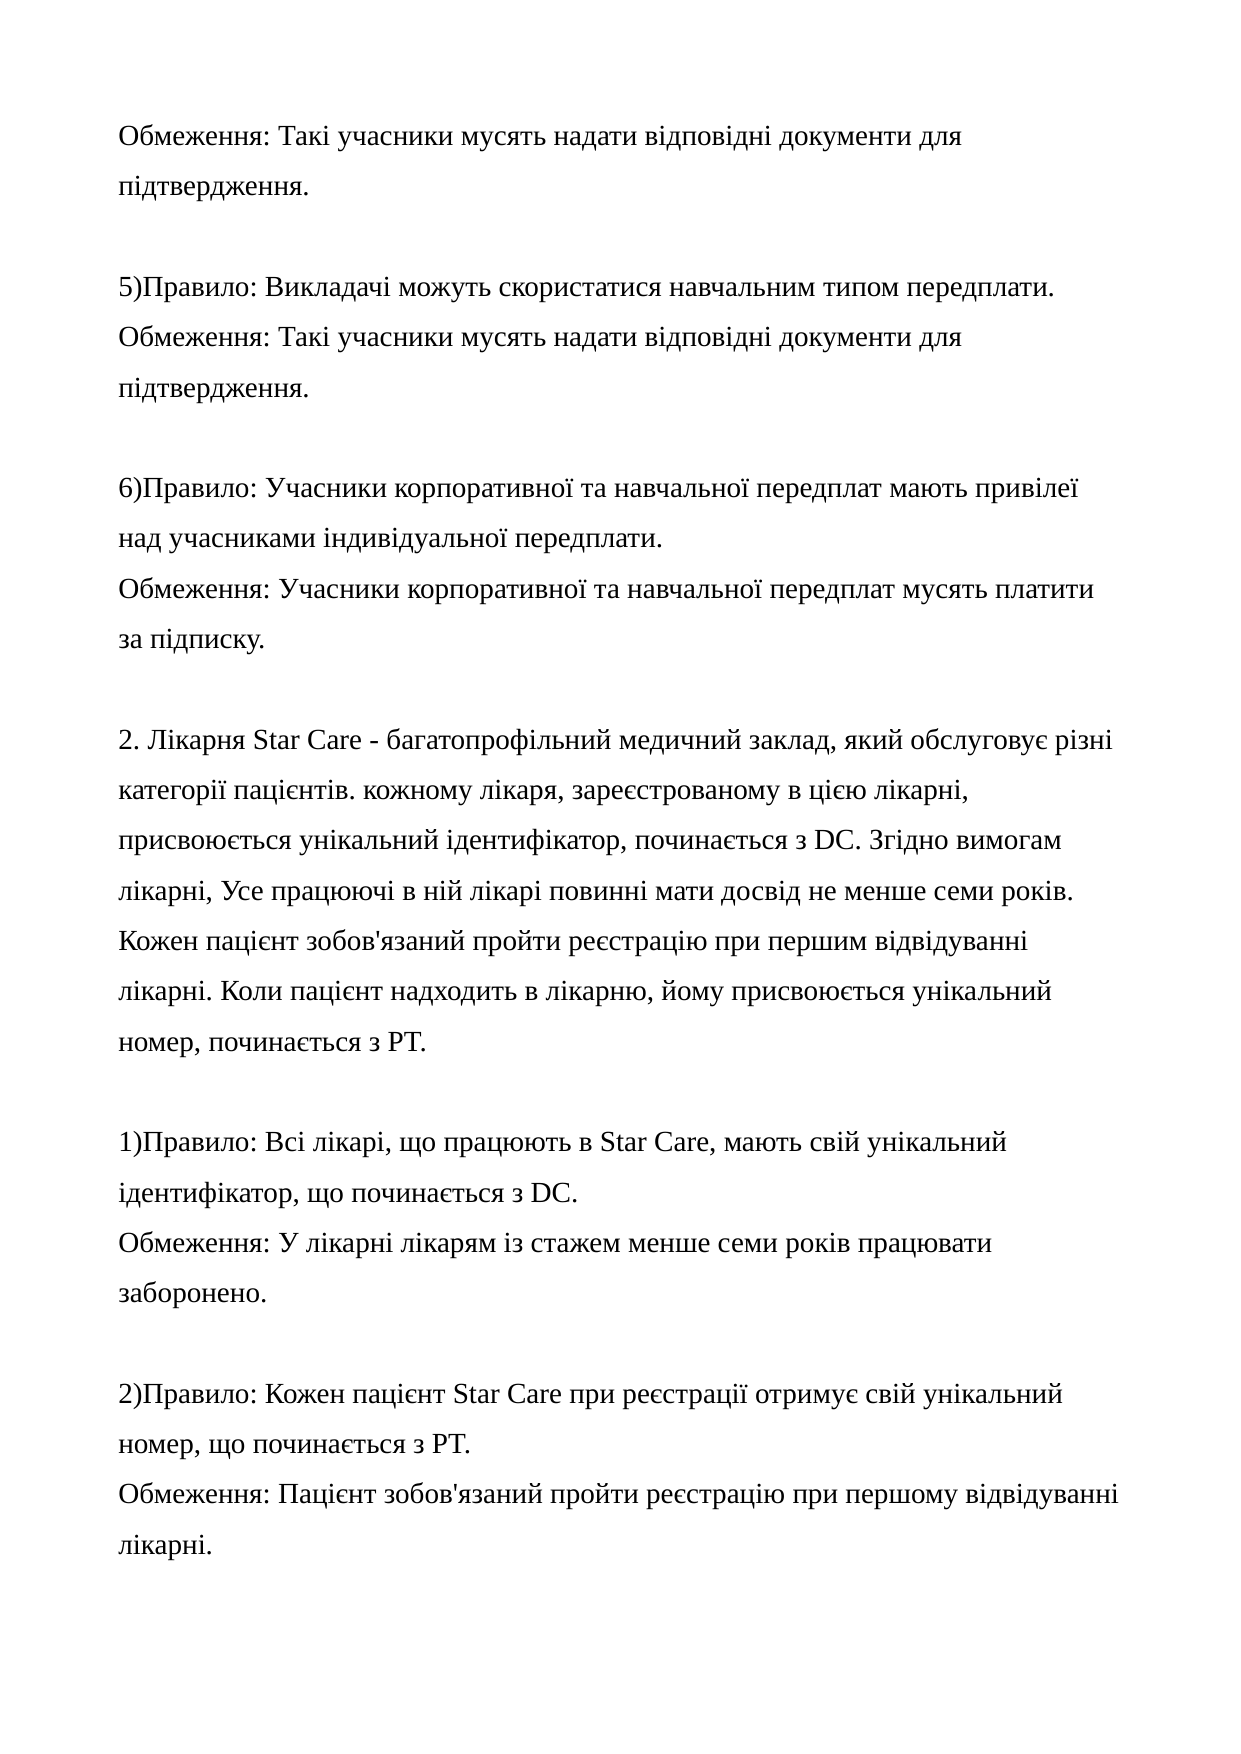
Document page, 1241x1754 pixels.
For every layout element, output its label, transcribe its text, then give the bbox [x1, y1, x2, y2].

text Обмеження: У лікарні лікарям із стажем менше семи років працювати заборонено. [118, 1225, 1122, 1309]
text Обмеження: Учасники корпоративної та навчальної передплат мусять платити за підписку. [118, 571, 1122, 655]
text 6)Правило: Учасники корпоративної та навчальної передплат мають привілеї над учасниками індивідуальної передплати. [118, 470, 1122, 554]
text Обмеження: Такі учасники мусять надати відповідні документи для підтвердження. [118, 319, 1122, 403]
text 2)Правило: Кожен пацієнт Star Care при реєстрації отримує свій унікальний номер, що починається з PT. [118, 1376, 1122, 1460]
text 1)Правило: Всі лікарі, що працюють в Star Care, мають свій унікальний ідентифікатор, що починається з DC. [118, 1124, 1122, 1208]
text 2. Лікарня Star Care - багатопрофільний медичний заклад, який обслуговує різні категорії пацієнтів. кожному лікаря, зареєстрованому в цією лікарні, присвоюється унікальний ідентифікатор, починається з DC. Згідно вимогам лікарні, Усе працюючі в ній лікарі повинні мати досвід не менше семи років. Кожен пацієнт зобов'язаний пройти реєстрацію при першим відвідуванні лікарні. Коли пацієнт надходить в лікарню, йому присвоюється унікальний номер, починається з PT. [118, 722, 1122, 1057]
text Обмеження: Такі учасники мусять надати відповідні документи для підтвердження. [118, 118, 1122, 202]
text 5)Правило: Викладачі можуть скористатися навчальним типом передплати. [118, 269, 1122, 303]
text Обмеження: Пацієнт зобов'язаний пройти реєстрацію при першому відвідуванні лікарні. [118, 1477, 1122, 1560]
